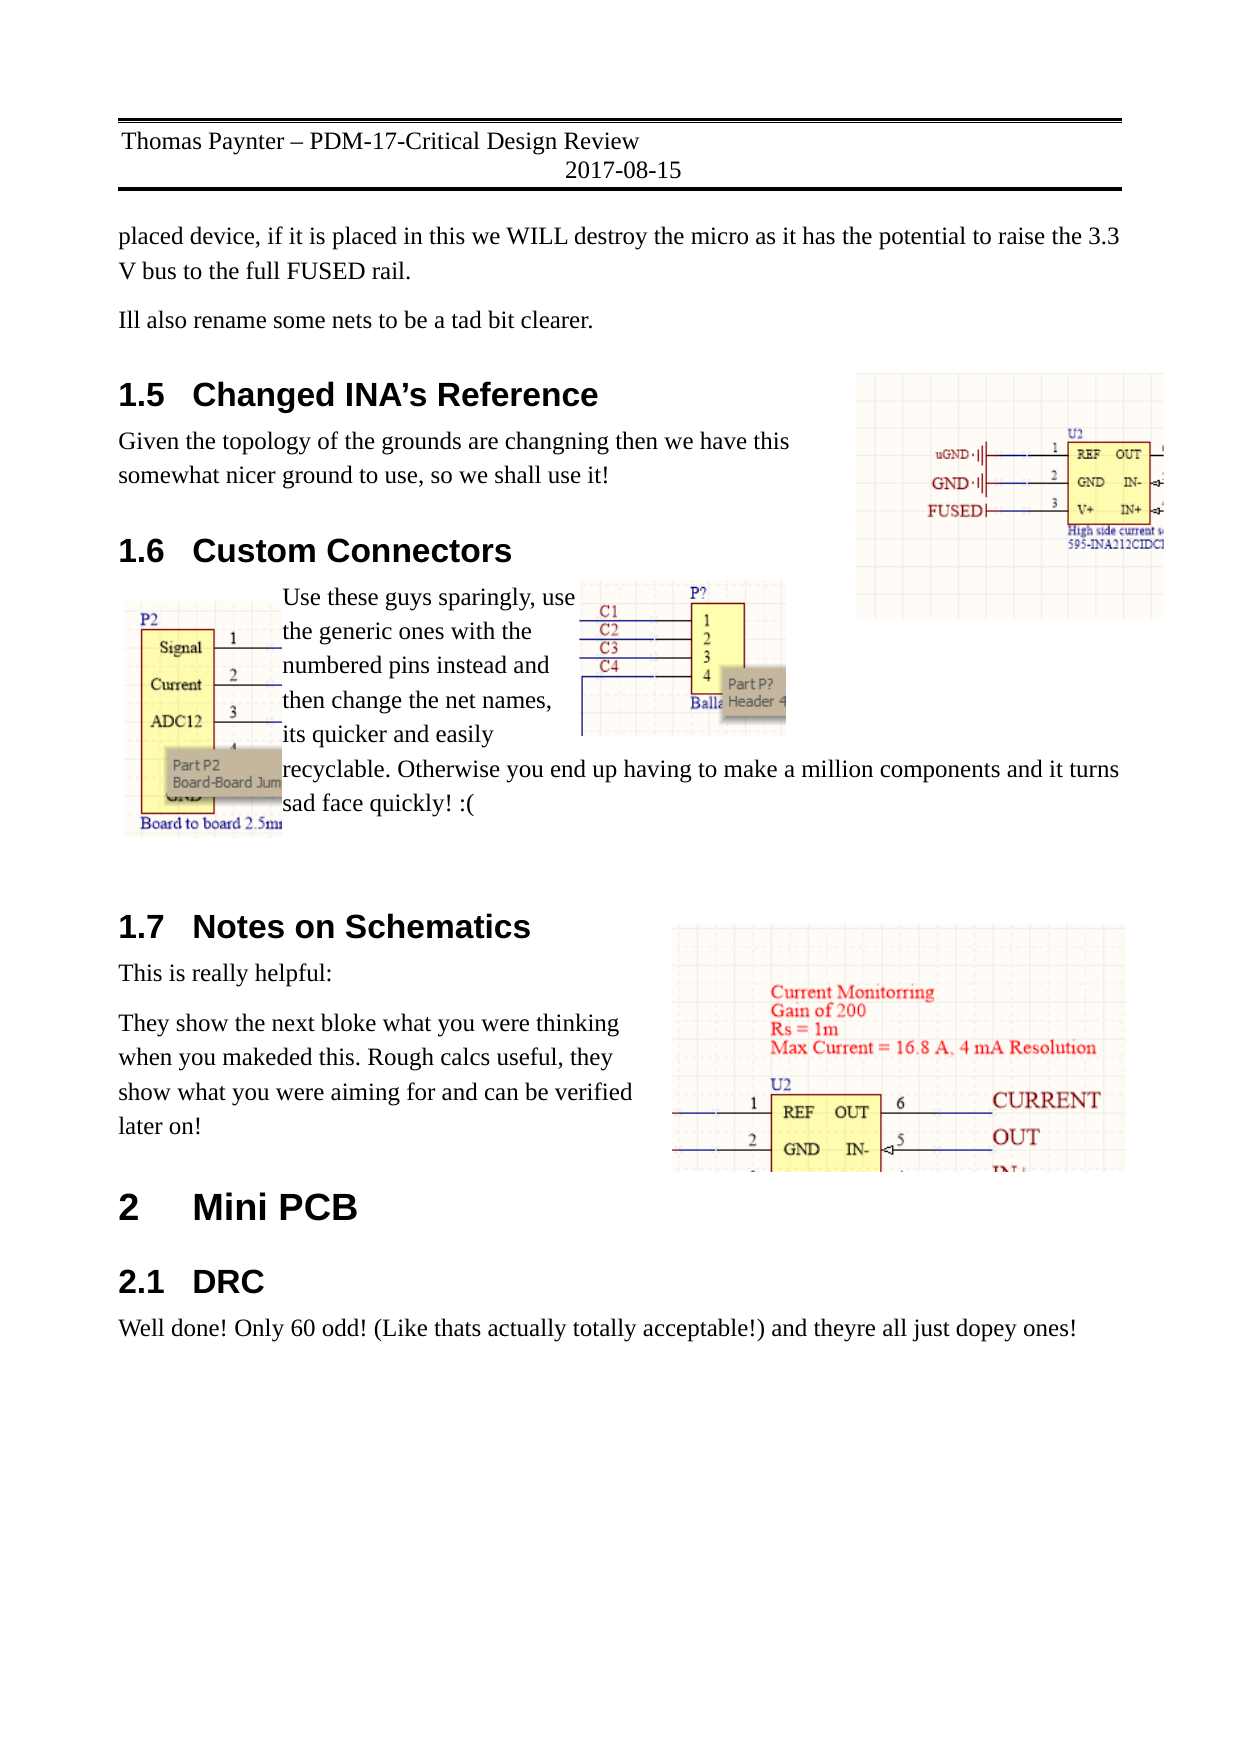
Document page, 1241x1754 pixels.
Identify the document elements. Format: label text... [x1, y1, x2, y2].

text Well done! Only 60 odd! (Like thats actually totally acceptable!) and theyre all just dopey ones! [118, 1313, 1122, 1342]
text Given the topology of the grounds are changning then we have this somewhat nicer ground to use, so we shall use it! [118, 426, 855, 489]
text placed device, if it is placed in this we WILL destroy the micro as it has the potential to raise the 3.3 V bus to the full FUSED rail. [118, 221, 1122, 285]
text This is really helpful: [118, 958, 672, 987]
picture [124, 601, 282, 838]
subtitle Custom Connectors [118, 530, 855, 569]
subtitle DRC [118, 1262, 1122, 1301]
picture [855, 373, 1164, 619]
text Ill also rename some nets to be a tad bit clearer. [118, 305, 1122, 334]
picture [672, 924, 1127, 1172]
text Use these guys sparingly, use the generic ones with the numbered pins instead and then change the net names, its quicker and easily recyclable. Otherwise you end up having to make a million components and it turns sad face quickly! :( [118, 582, 1122, 817]
picture [579, 580, 786, 736]
subtitle Notes on Schematics [118, 907, 1122, 946]
text They show the next bloke what you were thinking when you makeded this. Rough calcs useful, they show what you were aiming for and can be verified later on! [118, 1008, 672, 1140]
subtitle Changed INA’s Reference [118, 375, 855, 413]
subtitle Mini PCB [118, 1185, 1122, 1229]
